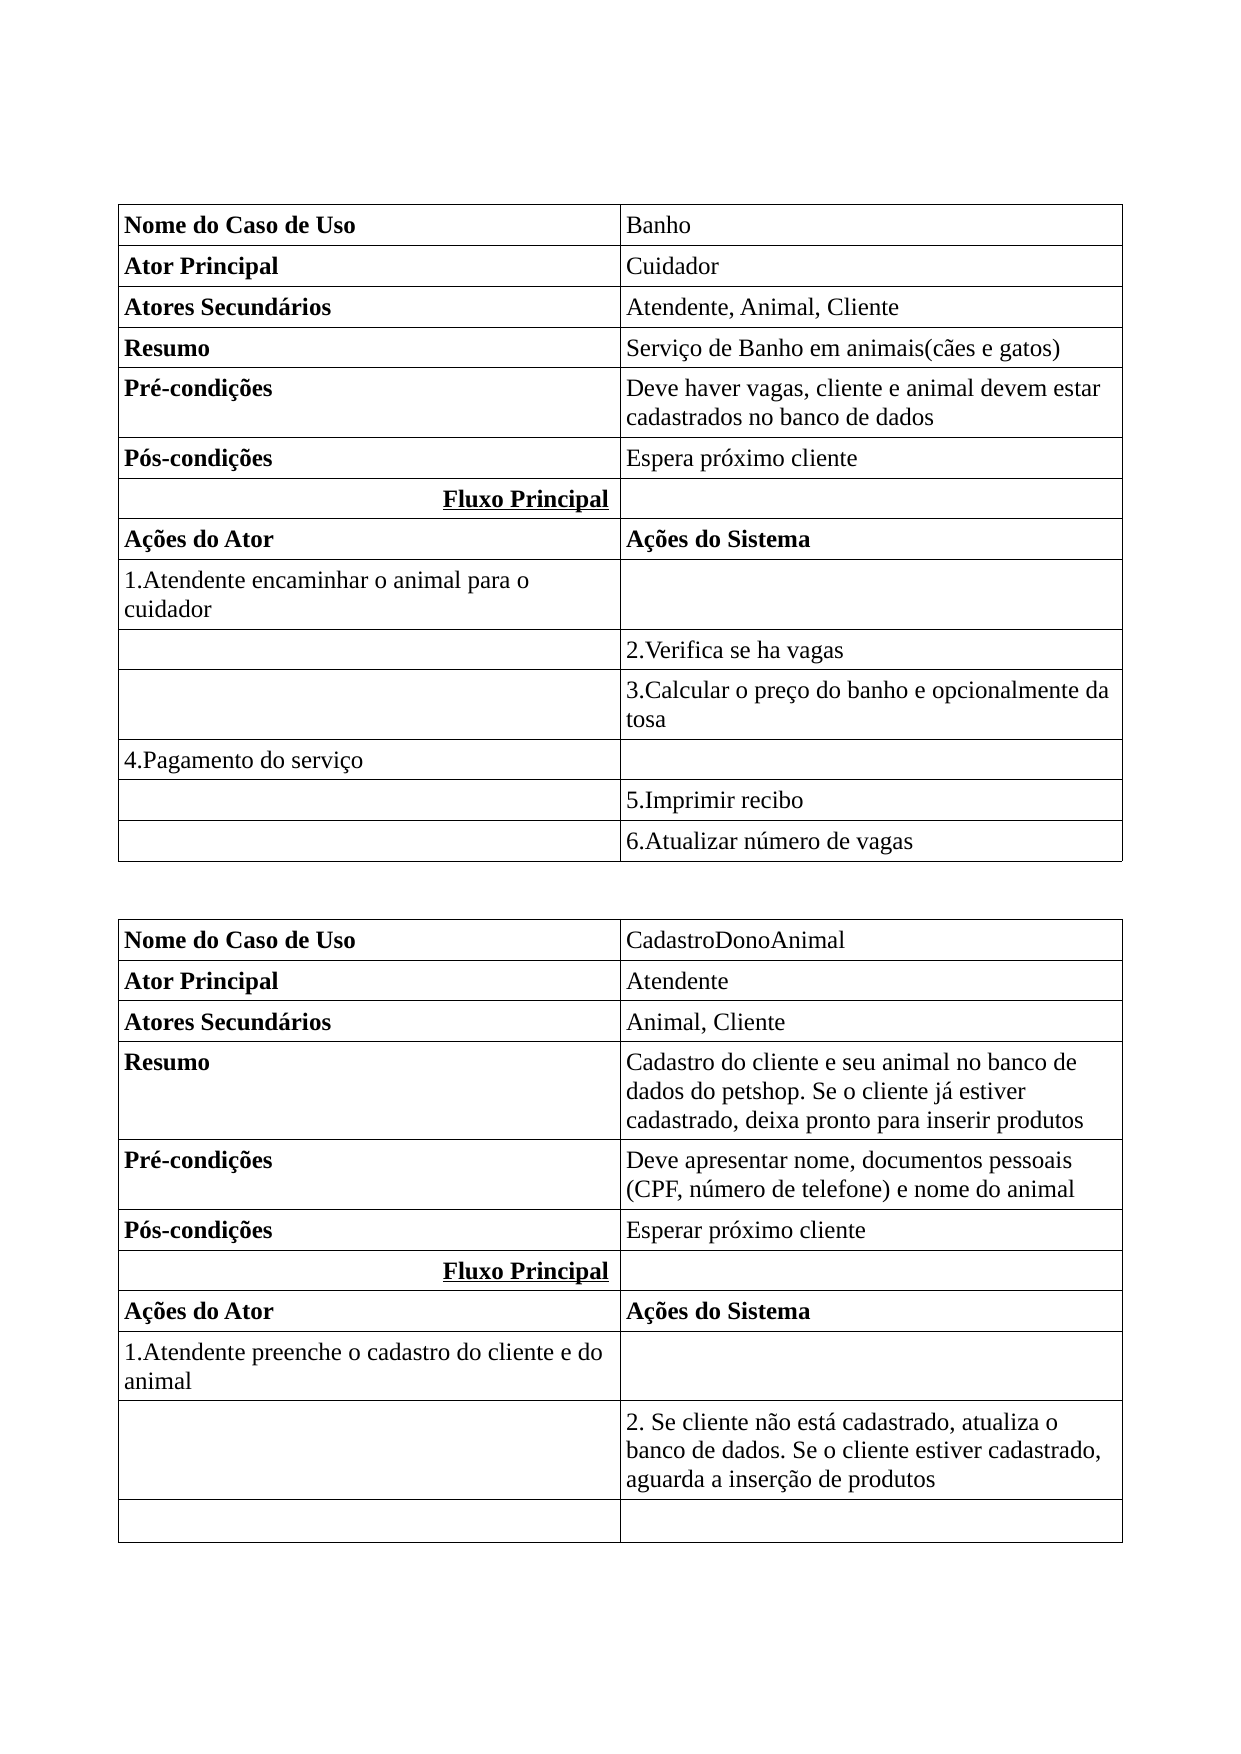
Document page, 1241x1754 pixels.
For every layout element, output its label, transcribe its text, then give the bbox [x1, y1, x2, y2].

table_cell Serviço de Banho em animais(cães e gatos) [621, 328, 1122, 367]
table_header CadastroDonoAnimal [621, 920, 1122, 959]
table_cell Fluxo Principal [119, 1251, 620, 1290]
table_cell Animal, Cliente [621, 1001, 1122, 1041]
table_header Banho [621, 205, 1122, 245]
table_cell Atores Secundários [119, 287, 620, 327]
table_cell [621, 1332, 1122, 1400]
table_cell Cuidador [621, 246, 1122, 286]
table_cell Pré-condições [119, 368, 620, 437]
table_cell Atendente, Animal, Cliente [621, 287, 1122, 327]
table_cell [621, 479, 1122, 518]
table_cell Resumo [119, 328, 620, 367]
table_cell Ações do Ator [119, 519, 620, 559]
table_cell Fluxo Principal [119, 479, 620, 518]
table_cell Esperar próximo cliente [621, 1210, 1122, 1249]
table_cell Cadastro do cliente e seu animal no banco de dados do petshop. Se o cliente já estiver cadastrado, deixa pronto para inserir produtos [621, 1042, 1122, 1139]
table_cell Espera próximo cliente [621, 438, 1122, 477]
table_cell 2. Se cliente não está cadastrado, atualiza o banco de dados. Se o cliente estiver cadastrado, aguarda a inserção de produtos [621, 1401, 1122, 1499]
table_cell Pós-condições [119, 438, 620, 477]
table_cell Ator Principal [119, 961, 620, 1000]
table_cell Pós-condições [119, 1210, 620, 1249]
table_cell [119, 1500, 620, 1542]
table_cell Resumo [119, 1042, 620, 1139]
table_cell Atendente [621, 961, 1122, 1000]
table_cell Pré-condições [119, 1140, 620, 1209]
table_cell 3.Calcular o preço do banho e opcionalmente da tosa [621, 670, 1122, 739]
table_cell 5.Imprimir recibo [621, 780, 1122, 820]
table_cell [621, 1500, 1122, 1542]
table_cell 1.Atendente preenche o cadastro do cliente e do animal [119, 1332, 620, 1400]
table_cell 6.Atualizar número de vagas [621, 821, 1122, 861]
table_cell [621, 560, 1122, 628]
table_cell Deve haver vagas, cliente e animal devem estar cadastrados no banco de dados [621, 368, 1122, 437]
table_cell [119, 1401, 620, 1499]
table_cell [621, 740, 1122, 779]
table_cell Ações do Ator [119, 1291, 620, 1331]
table_cell Atores Secundários [119, 1001, 620, 1041]
table_cell [621, 1251, 1122, 1290]
table_header Nome do Caso de Uso [119, 205, 620, 245]
table_cell Deve apresentar nome, documentos pessoais (CPF, número de telefone) e nome do animal [621, 1140, 1122, 1209]
table_cell 2.Verifica se ha vagas [621, 630, 1122, 669]
table_cell [119, 780, 620, 820]
table_cell Ações do Sistema [621, 519, 1122, 559]
table_cell 1.Atendente encaminhar o animal para o cuidador [119, 560, 620, 628]
table_cell Ator Principal [119, 246, 620, 286]
table_cell Ações do Sistema [621, 1291, 1122, 1331]
table_cell [119, 670, 620, 739]
table_cell [119, 821, 620, 861]
table_header Nome do Caso de Uso [119, 920, 620, 959]
table_cell [119, 630, 620, 669]
table_cell 4.Pagamento do serviço [119, 740, 620, 779]
